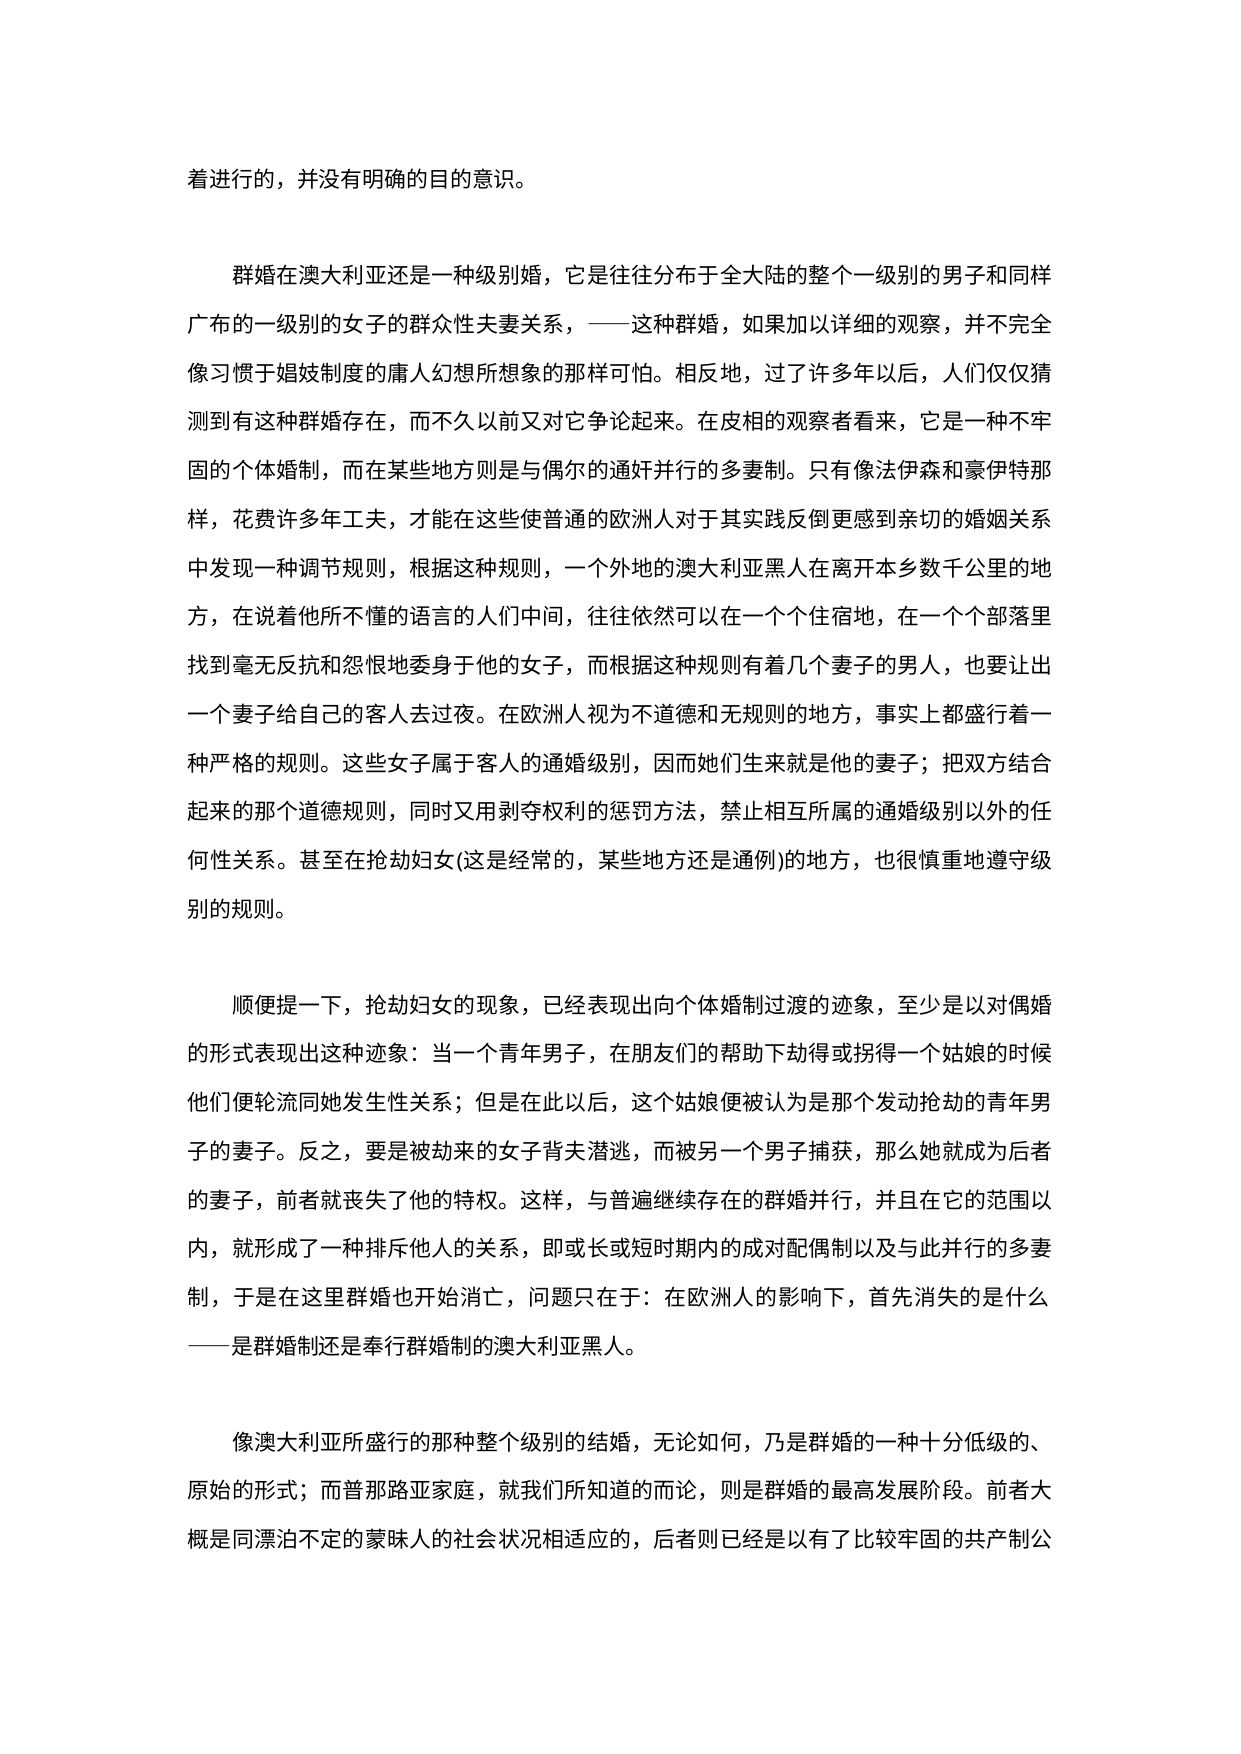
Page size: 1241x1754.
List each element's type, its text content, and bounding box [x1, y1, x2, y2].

text 像澳大利亚所盛行的那种整个级别的结婚，无论如何，乃是群婚的一种十分低级的、原始的形式；而普那路亚家庭，就我们所知道的而论，则是群婚的最高发展阶段。前者大概是同漂泊不定的蒙昧人的社会状况相适应的，后者则已经是以有了比较牢固的共产制公 [187, 1424, 1053, 1554]
text 群婚在澳大利亚还是一种级别婚，它是往往分布于全大陆的整个一级别的男子和同样广布的一级别的女子的群众性夫妻关系，——这种群婚，如果加以详细的观察，并不完全像习惯于娼妓制度的庸人幻想所想象的那样可怕。相反地，过了许多年以后，人们仅仅猜测到有这种群婚存在，而不久以前又对它争论起来。在皮相的观察者看来，它是一种不牢固的个体婚制，而在某些地方则是与偶尔的通奸并行的多妻制。只有像法伊森和豪伊特那样，花费许多年工夫，才能在这些使普通的欧洲人对于其实践反倒更感到亲切的婚姻关系中发现一种调节规则，根据这种规则，一个外地的澳大利亚黑人在离开本乡数千公里的地方，在说着他所不懂的语言的人们中间，往往依然可以在一个个住宿地，在一个个部落里，找到毫无反抗和怨恨地委身于他的女子，而根据这种规则有着几个妻子的男人，也要让出一个妻子给自己的客人去过夜。在欧洲人视为不道德和无规则的地方，事实上都盛行着一种严格的规则。这些女子属于客人的通婚级别，因而她们生来就是他的妻子；把双方结合起来的那个道德规则，同时又用剥夺权利的惩罚方法，禁止相互所属的通婚级别以外的任何性关系。甚至在抢劫妇女(这是经常的，某些地方还是通例)的地方，也很慎重地遵守级别的规则。 [187, 258, 1053, 924]
text 顺便提一下，抢劫妇女的现象，已经表现出向个体婚制过渡的迹象，至少是以对偶婚的形式表现出这种迹象：当一个青年男子，在朋友们的帮助下劫得或拐得一个姑娘的时候，他们便轮流同她发生性关系；但是在此以后，这个姑娘便被认为是那个发动抢劫的青年男子的妻子。反之，要是被劫来的女子背夫潜逃，而被另一个男子捕获，那么她就成为后者的妻子，前者就丧失了他的特权。这样，与普遍继续存在的群婚并行，并且在它的范围以内，就形成了一种排斥他人的关系，即或长或短时期内的成对配偶制以及与此并行的多妻制，于是在这里群婚也开始消亡，问题只在于：在欧洲人的影响下，首先消失的是什么——是群婚制还是奉行群婚制的澳大利亚黑人。 [187, 987, 1053, 1361]
text 两个级别的制度，除了南澳大利亚的芒特甘比尔地区以外，在更靠东部的达令河流域和东北部的昆士兰也有，所以，这个制度流行颇广。它只排除母方兄弟姊妹间、母方兄弟的子女间、母方姊妹的子女间的结婚，因为他们都是属于同一级别的；反之，姊妹的子女和兄弟的子女却能相互结婚。进一步阻止近亲婚配的办法，可以在新南威尔士达令河流域的卡米拉罗依人中间看到，在那里，两个最初的级别分裂成四个，而这四个级别之中每一级别又都跟其他一定的级别整体结婚。最初的两个级别生来就互为夫妻；根据母亲属于第一或第二级别，她的子女就属于第三或第四级别；这后两个同样互相结婚的级别，其子女又加入第一和第二级别。这样，一代总是属于第一和第二级别，下一代则属于第三和第四级别，第三代又重新属于第一和第二级别。根据这一制度，兄弟姊妹的子女(母方的)不得为夫妻，但是兄弟姊妹的孙子孙女却可以为夫妻。这一特别而复杂的制度，由于母权制氏族嫁接上来——肯定是在较后的时期——而更加复杂。不过，在这里我们不能研讨这个了。这样，我们看到，阻止近亲婚配的意向，一而再再而三地表现出来，然而这是自发地摸索着进行的，并没有明确的目的意识。 [187, 162, 1053, 194]
